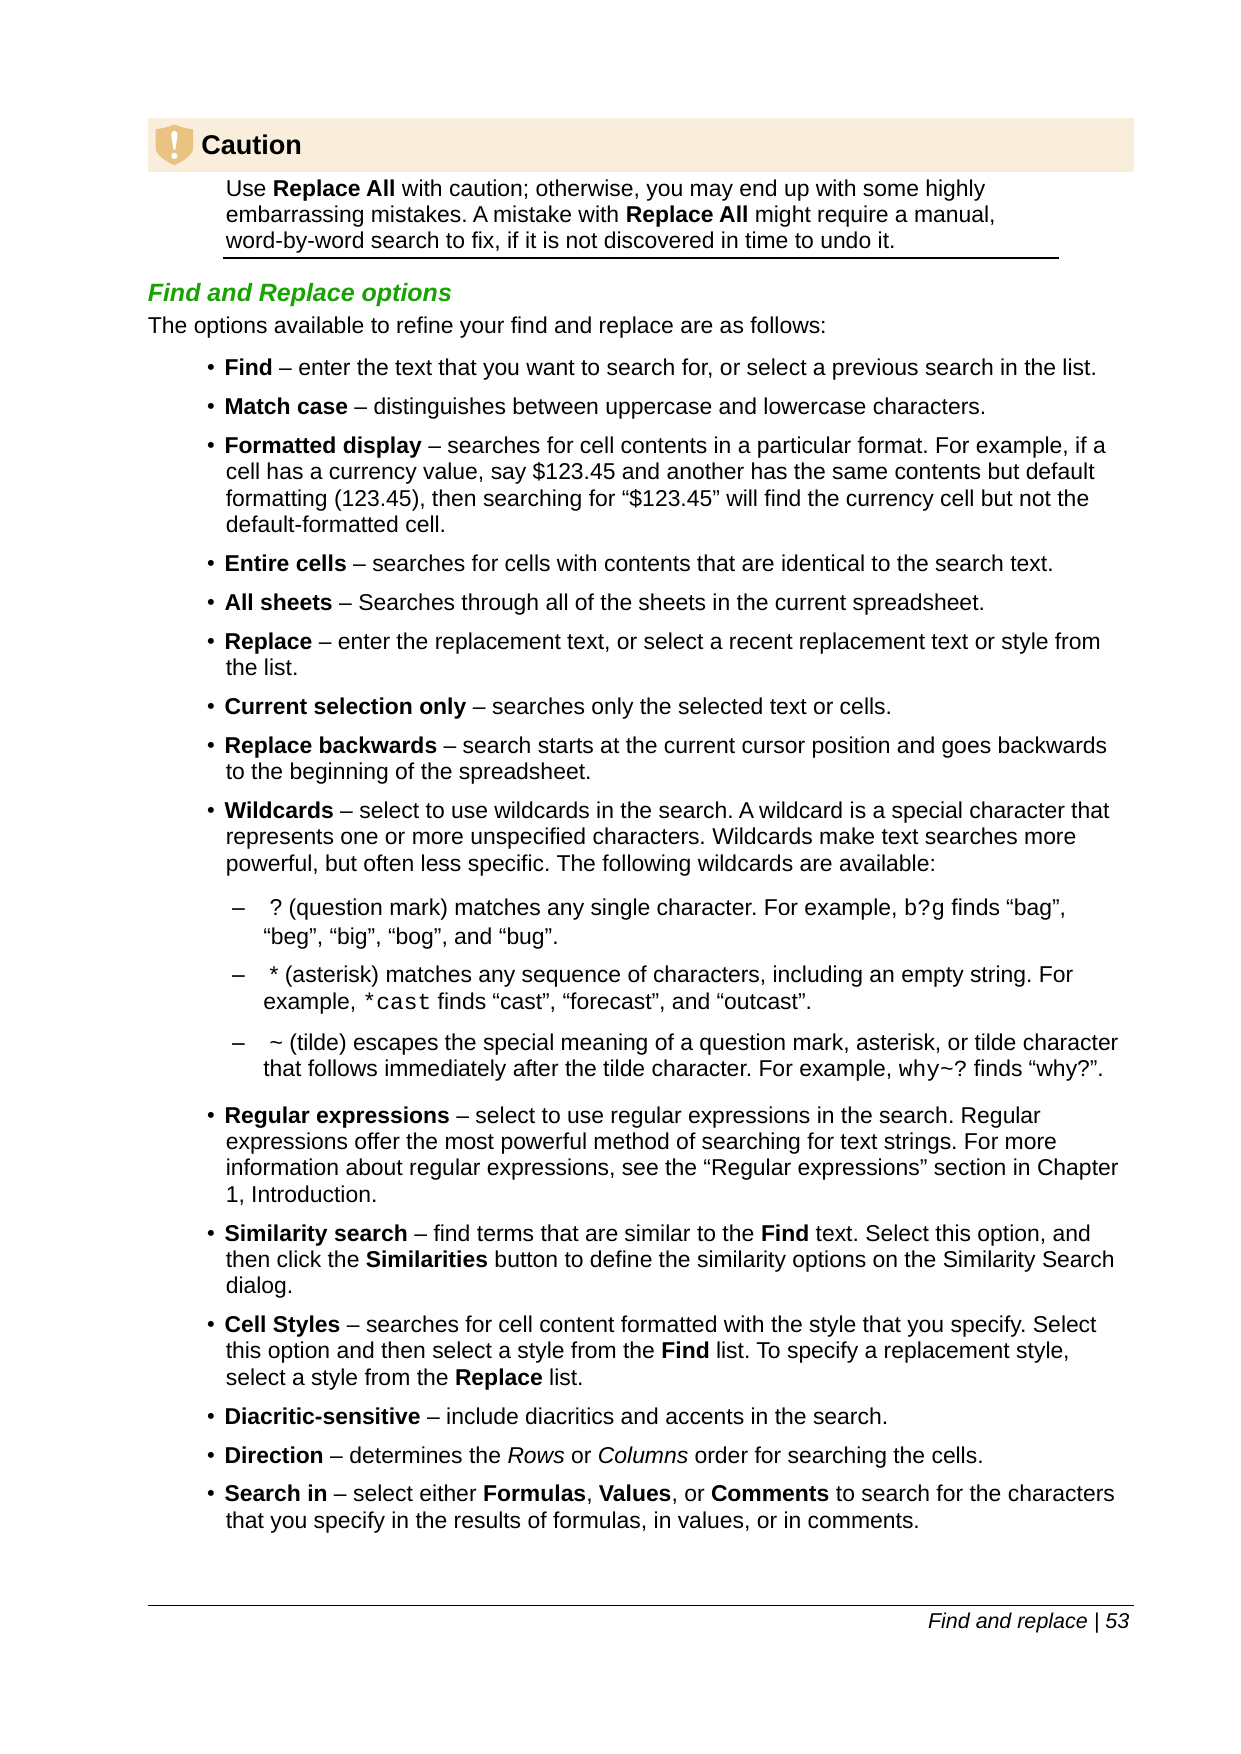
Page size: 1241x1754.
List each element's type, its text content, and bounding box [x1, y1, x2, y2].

list Similarity search – find terms that are similar to the Find text. Select this option, and then click the Similarities button to define the similarity options on the Similarity Search dialog. [204, 1217, 1134, 1299]
list Direction – determines the Rows or Columns order for searching the cells. [204, 1439, 1134, 1468]
list Match case – distinguishes between uppercase and lowercase characters. [204, 390, 1134, 419]
list Replace – enter the replacement text, or select a recent replacement text or style from the list. [204, 625, 1134, 680]
list Current selection only – searches only the selected text or cells. [204, 690, 1134, 719]
list ? (question mark) matches any single character. For example, b?g finds “bag”, “beg”, “big”, “bog”, and “bug”. [229, 891, 1134, 949]
text The options available to refine your find and replace are as follows: [148, 312, 1134, 339]
list * (asterisk) matches any sequence of characters, including an empty string. For example, *cast finds “cast”, “forecast”, and “outcast”. [229, 958, 1134, 1016]
list Find – enter the text that you want to search for, or select a previous search in the list. [204, 351, 1134, 381]
list Regular expressions – select to use regular expressions in the search. Regular expressions offer the most powerful method of searching for text strings. For more information about regular expressions, see the “Regular expressions” section in Chapter 1, Introduction. [204, 1099, 1134, 1207]
text Use Replace All with caution; otherwise, you may end up with some highly embarrassing mistakes. A mistake with Replace All might require a manual, word-by-word search to fix, if it is not discovered in time to undo it. [223, 172, 1059, 257]
subtitle Caution [148, 118, 1134, 172]
list Replace backwards – search starts at the current cursor position and goes backwards to the beginning of the spreadsheet. [204, 729, 1134, 784]
list Wildcards – select to use wildcards in the search. A wildcard is a special character that represents one or more unspecified characters. Wildcards make text searches more powerful, but often less specific. The following wildcards are available: [204, 794, 1134, 879]
list Search in – select either Formulas, Values, or Comments to search for the characters that you specify in the results of formulas, in values, or in comments. [204, 1477, 1134, 1536]
subtitle Find and Replace options [148, 277, 1134, 306]
list Entire cells – searches for cells with contents that are identical to the search text. [204, 547, 1134, 576]
list ~ (tilde) escapes the special meaning of a question mark, asterisk, or tilde character that follows immediately after the tilde character. For example, why~? finds “why?”. [229, 1026, 1134, 1086]
list Cell Styles – searches for cell content formatted with the style that you specify. Select this option and then select a style from the Find list. To specify a replacement style, select a style from the Replace list. [204, 1308, 1134, 1390]
list Diacritic-sensitive – include diacritics and accents in the search. [204, 1400, 1134, 1429]
list Formatted display – searches for cell contents in a particular format. For example, if a cell has a currency value, say $123.45 and another has the same contents but default formatting (123.45), then searching for “$123.45” will find the currency cell but not the default-formatted cell. [204, 429, 1134, 537]
list All sheets – Searches through all of the sheets in the current spreadsheet. [204, 586, 1134, 615]
